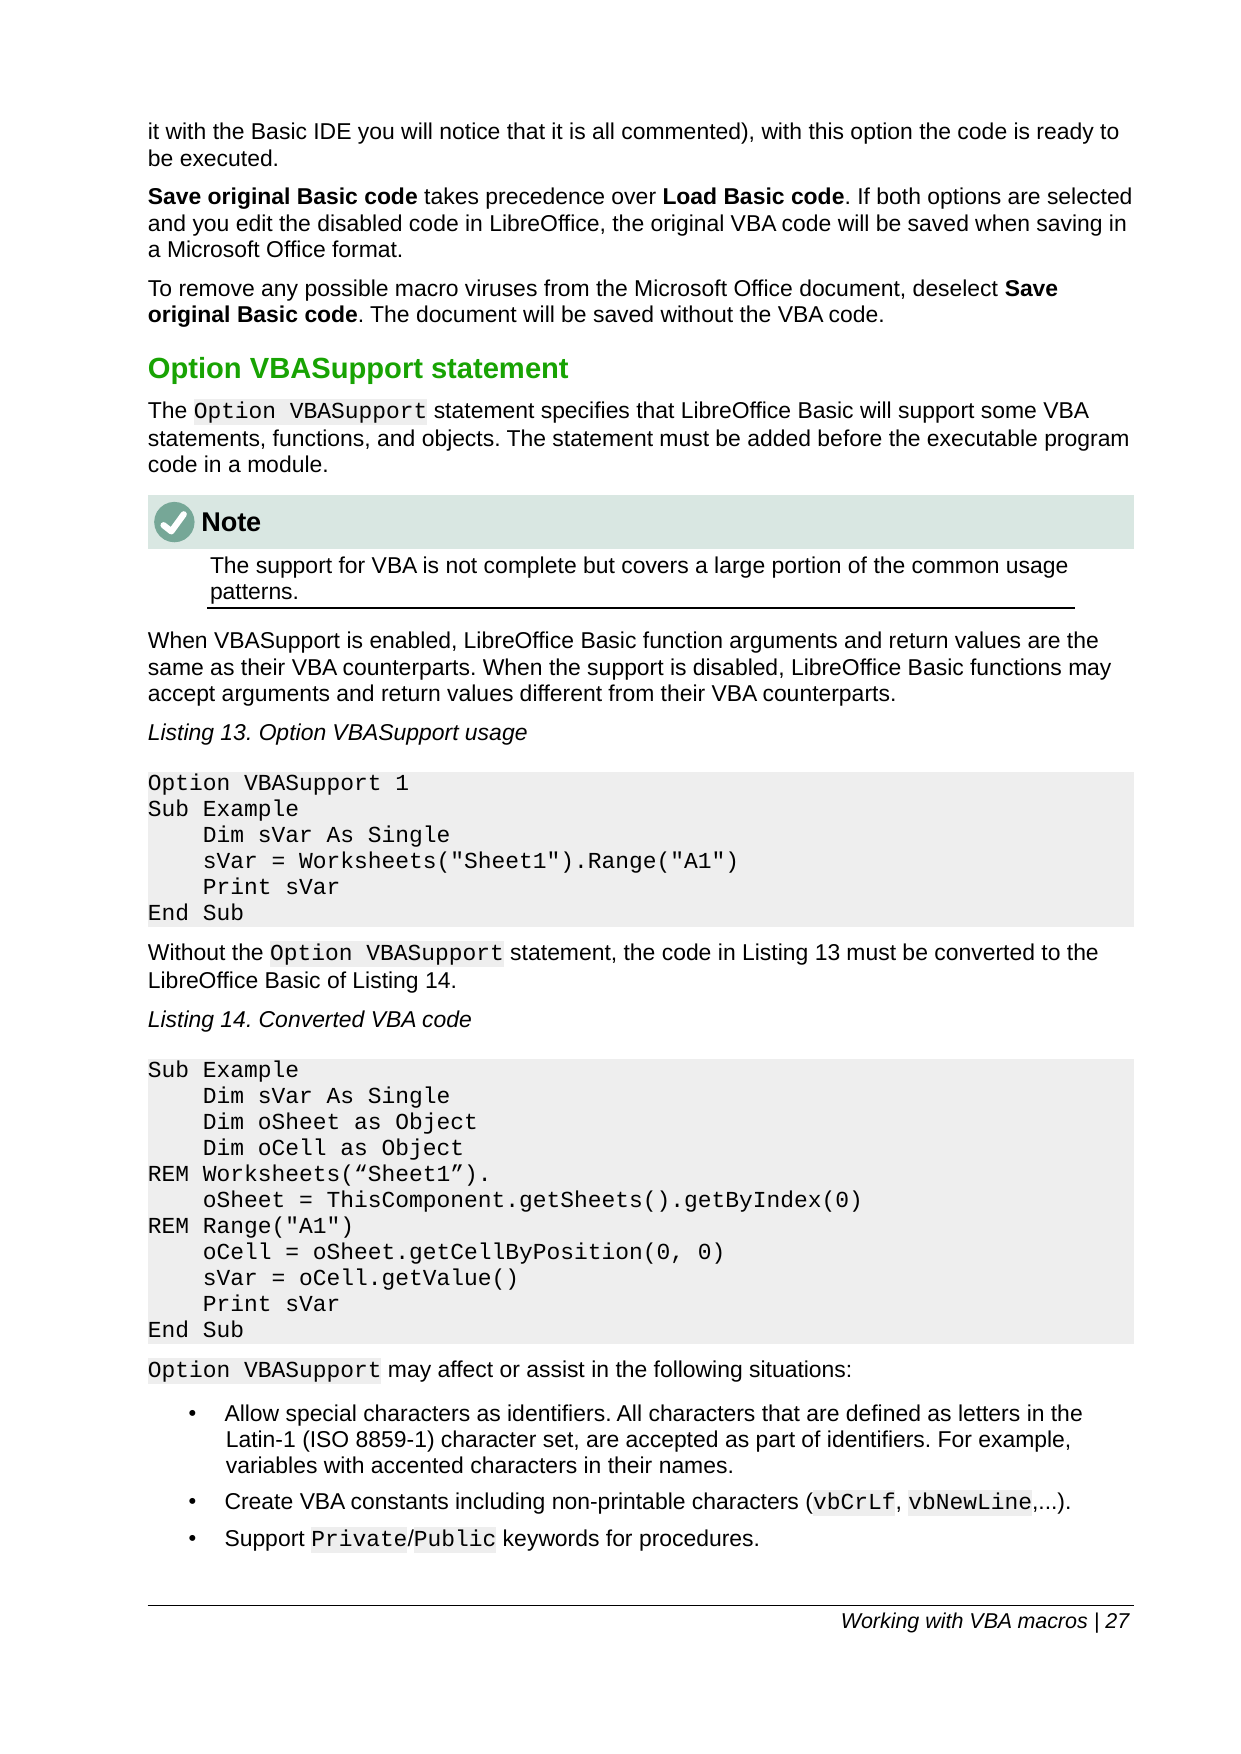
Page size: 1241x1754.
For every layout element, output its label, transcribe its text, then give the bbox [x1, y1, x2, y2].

text Save original Basic code takes precedence over Load Basic code. If both options are selected and you edit the disabled code in LibreOffice, the original VBA code will be saved when saving in a Microsoft Office format. [148, 183, 1134, 262]
subtitle Note [148, 495, 1134, 549]
text To remove any possible macro viruses from the Microsoft Office document, deselect Save original Basic code. The document will be saved without the VBA code. [148, 275, 1134, 328]
text Without the Option VBASupport statement, the code in Listing 13 must be converted to the LibreOffice Basic of Listing 14. [148, 939, 1134, 994]
subtitle Option VBASupport statement [148, 351, 1134, 385]
text Option VBASupport 1 Sub Example Dim sVar As Single sVar = Worksheets("Sheet1").Range("A1") Print sVar End Sub [148, 772, 1134, 927]
text Sub Example Dim sVar As Single Dim oSheet as Object Dim oCell as Object REM Worksheets(“Sheet1”). oSheet = ThisComponent.getSheets().getByIndex(0) REM Range("A1") oCell = oSheet.getCellByPosition(0, 0) sVar = oCell.getValue() Print sVar End Sub [148, 1059, 1134, 1344]
text When VBASupport is enabled, LibreOffice Basic function arguments and return values are the same as their VBA counterparts. When the support is disabled, LibreOffice Basic functions may accept arguments and return values different from their VBA counterparts. [148, 627, 1134, 706]
list Allow special characters as identifiers. All characters that are defined as letters in the Latin-1 (ISO 8859-1) character set, are accepted as part of identifiers. For example, variables with accented characters in their names. [185, 1397, 1134, 1479]
text Option VBASupport may affect or assist in the following situations: [148, 1356, 1134, 1384]
text The Option VBASupport statement specifies that LibreOffice Basic will support some VBA statements, functions, and objects. The statement must be added before the executable program code in a module. [148, 397, 1134, 478]
text Listing 13. Option VBASupport usage [148, 719, 1134, 745]
text it with the Basic IDE you will notice that it is all commented), with this option the code is ready to be executed. [148, 118, 1134, 171]
list Support Private/Public keywords for procedures. [185, 1522, 1134, 1556]
text The support for VBA is not complete but covers a large portion of the common usage patterns. [207, 549, 1075, 607]
list Create VBA constants including non-printable characters (vbCrLf, vbNewLine,...). [185, 1485, 1134, 1516]
text Listing 14. Converted VBA code [148, 1006, 1134, 1032]
